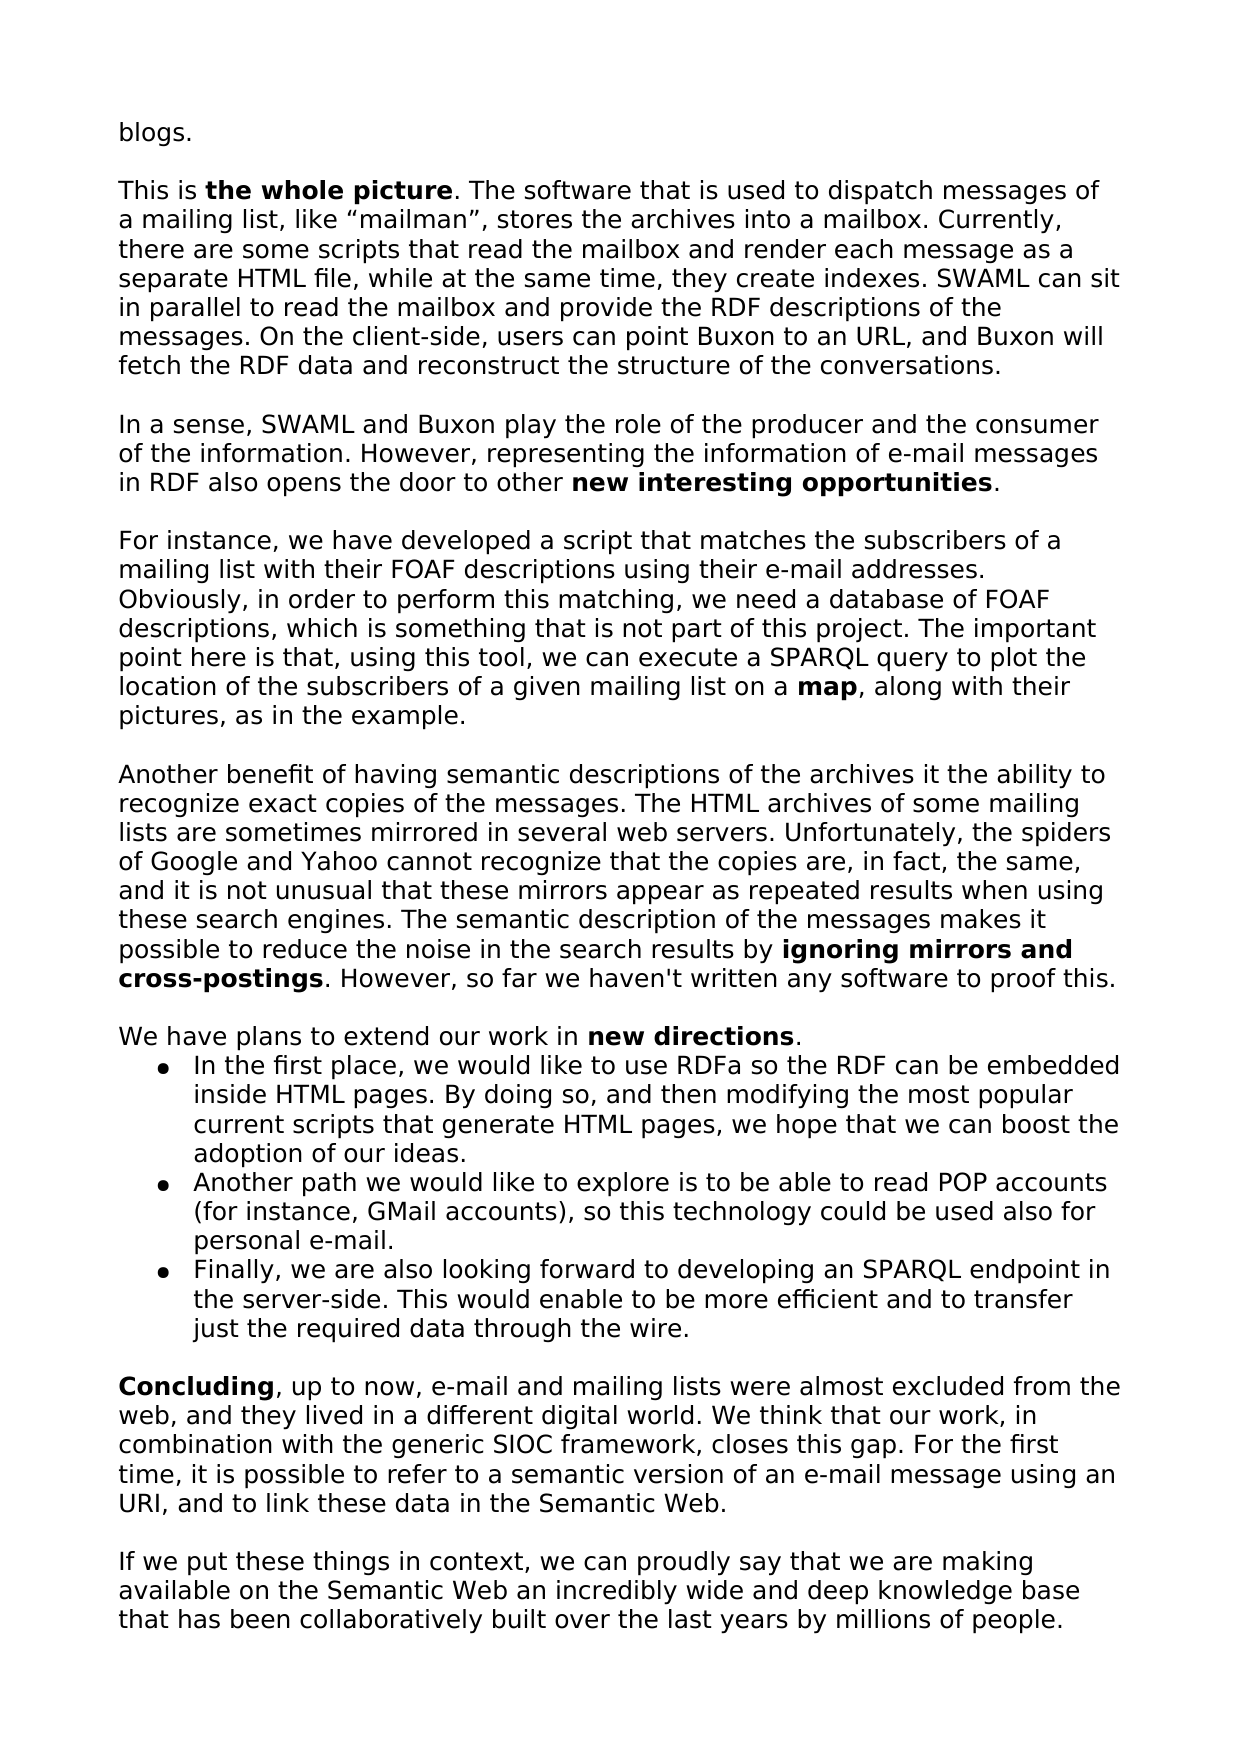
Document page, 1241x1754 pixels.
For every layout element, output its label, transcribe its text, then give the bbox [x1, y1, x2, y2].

text This is the whole picture. The software that is used to dispatch messages of a mailing list, like “mailman”, stores the archives into a mailbox. Currently, there are some scripts that read the mailbox and render each message as a separate HTML file, while at the same time, they create indexes. SWAML can sit in parallel to read the mailbox and provide the RDF descriptions of the messages. On the client-side, users can point Buxon to an URL, and Buxon will fetch the RDF data and reconstruct the structure of the conversations. [118, 176, 1122, 381]
text If we put these things in context, we can proudly say that we are making available on the Semantic Web an incredibly wide and deep knowledge base that has been collaboratively built over the last years by millions of people. [118, 1547, 1122, 1635]
text For instance, we have developed a script that matches the subscribers of a mailing list with their FOAF descriptions using their e-mail addresses. Obviously, in order to perform this matching, we need a database of FOAF descriptions, which is something that is not part of this project. The important point here is that, using this tool, we can execute a SPARQL query to plot the location of the subscribers of a given mailing list on a map, along with their pictures, as in the example. [118, 526, 1122, 731]
text We have plans to extend our work in new directions. [118, 1022, 1122, 1051]
list Another path we would like to explore is to be able to read POP accounts (for instance, GMail accounts), so this technology could be used also for personal e-mail. [156, 1168, 1122, 1256]
list Finally, we are also looking forward to developing an SPARQL endpoint in the server-side. This would enable to be more efficient and to transfer just the required data through the wire. [156, 1256, 1122, 1343]
list In the first place, we would like to use RDFa so the RDF can be embedded inside HTML pages. By doing so, and then modifying the most popular current scripts that generate HTML pages, we hope that we can boost the adoption of our ideas. [156, 1051, 1122, 1168]
text In a sense, SWAML and Buxon play the role of the producer and the consumer of the information. However, representing the information of e-mail messages in RDF also opens the door to other new interesting opportunities. [118, 410, 1122, 497]
text blogs. [118, 118, 1122, 147]
text Another benefit of having semantic descriptions of the archives it the ability to recognize exact copies of the messages. The HTML archives of some mailing lists are sometimes mirrored in several web servers. Unfortunately, the spiders of Google and Yahoo cannot recognize that the copies are, in fact, the same, and it is not unusual that these mirrors appear as repeated results when using these search engines. The semantic description of the messages makes it possible to reduce the noise in the search results by ignoring mirrors and cross-postings. However, so far we haven't written any software to proof this. [118, 760, 1122, 993]
text Concluding, up to now, e-mail and mailing lists were almost excluded from the web, and they lived in a different digital world. We think that our work, in combination with the generic SIOC framework, closes this gap. For the first time, it is possible to refer to a semantic version of an e-mail message using an URI, and to link these data in the Semantic Web. [118, 1372, 1122, 1518]
